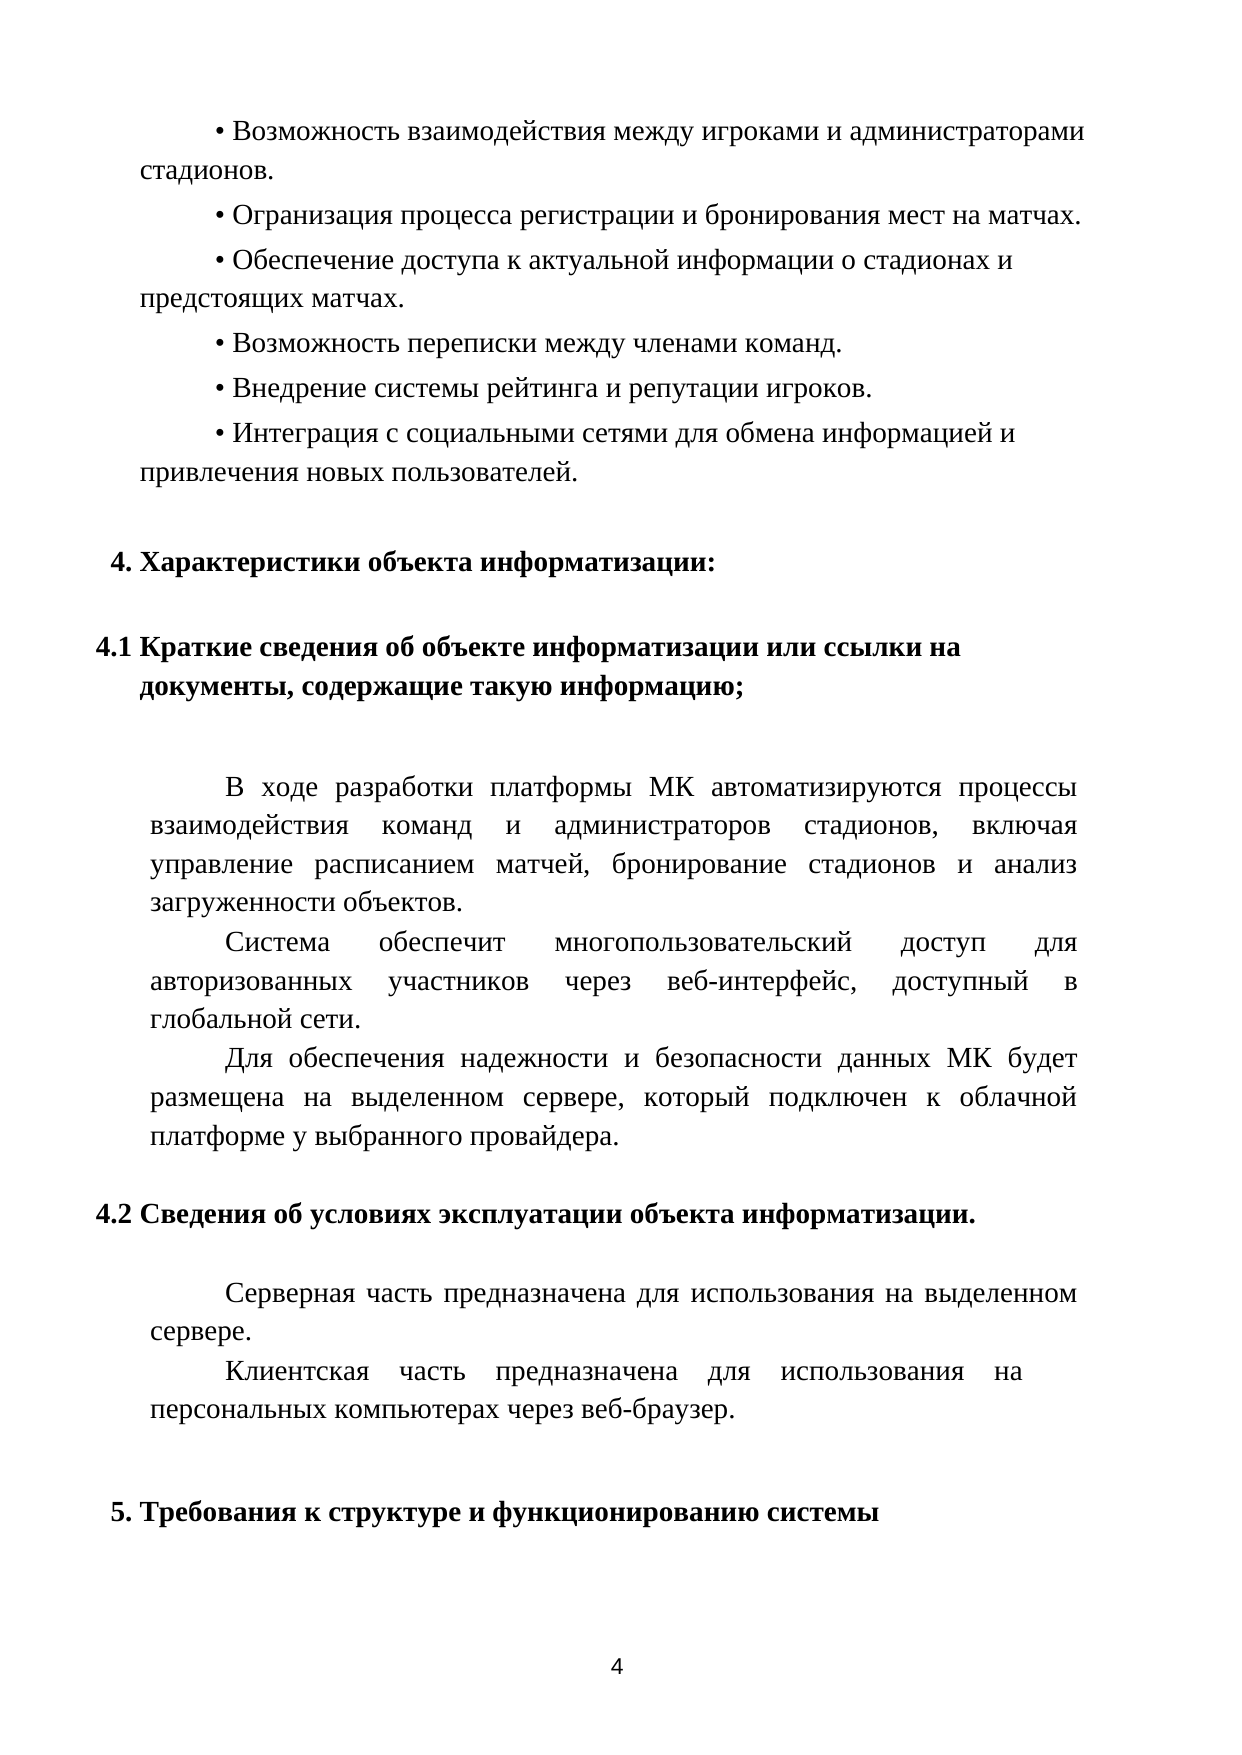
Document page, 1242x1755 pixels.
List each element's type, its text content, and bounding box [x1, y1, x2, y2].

text • Возможность взаимодействия между игроками и администраторами стадионов. [139, 113, 1173, 186]
text Серверная часть предназначена для использования на выделенном сервере. [150, 1275, 1078, 1347]
list Требования к структуре и функционированию системы [110, 1494, 1074, 1528]
text • Внедрение системы рейтинга и репутации игроков. [139, 371, 1173, 404]
text Клиентская часть предназначена для использования на персональных компьютерах через веб-браузер. [150, 1353, 1023, 1425]
text • Обеспечение доступа к актуальной информации о стадионах и предстоящих матчах. [139, 242, 1173, 314]
list Сведения об условиях эксплуатации объекта информатизации. [96, 1197, 1074, 1230]
text • Возможность переписки между членами команд. [139, 326, 1173, 359]
list Краткие сведения об объекте информатизации или ссылки на документы, содержащие такую информацию; [96, 629, 1074, 701]
text • Интеграция с социальными сетями для обмена информацией и привлечения новых пользователей. [139, 416, 1173, 488]
list Характеристики объекта информатизации: [110, 544, 1074, 578]
text В ходе разработки платформы МК автоматизируются процессы взаимодействия команд и администраторов стадионов, включая управление расписанием матчей, бронирование стадионов и анализ загруженности объектов. [150, 769, 1078, 918]
text • Огранизация процесса регистрации и бронирования мест на матчах. [139, 197, 1173, 231]
text Для обеспечения надежности и безопасности данных МК будет размещена на выделенном сервере, который подключен к облачной платформе у выбранного провайдера. [150, 1041, 1078, 1151]
text Система обеспечит многопользовательский доступ для авторизованных участников через веб-интерфейс, доступный в глобальной сети. [150, 924, 1078, 1035]
